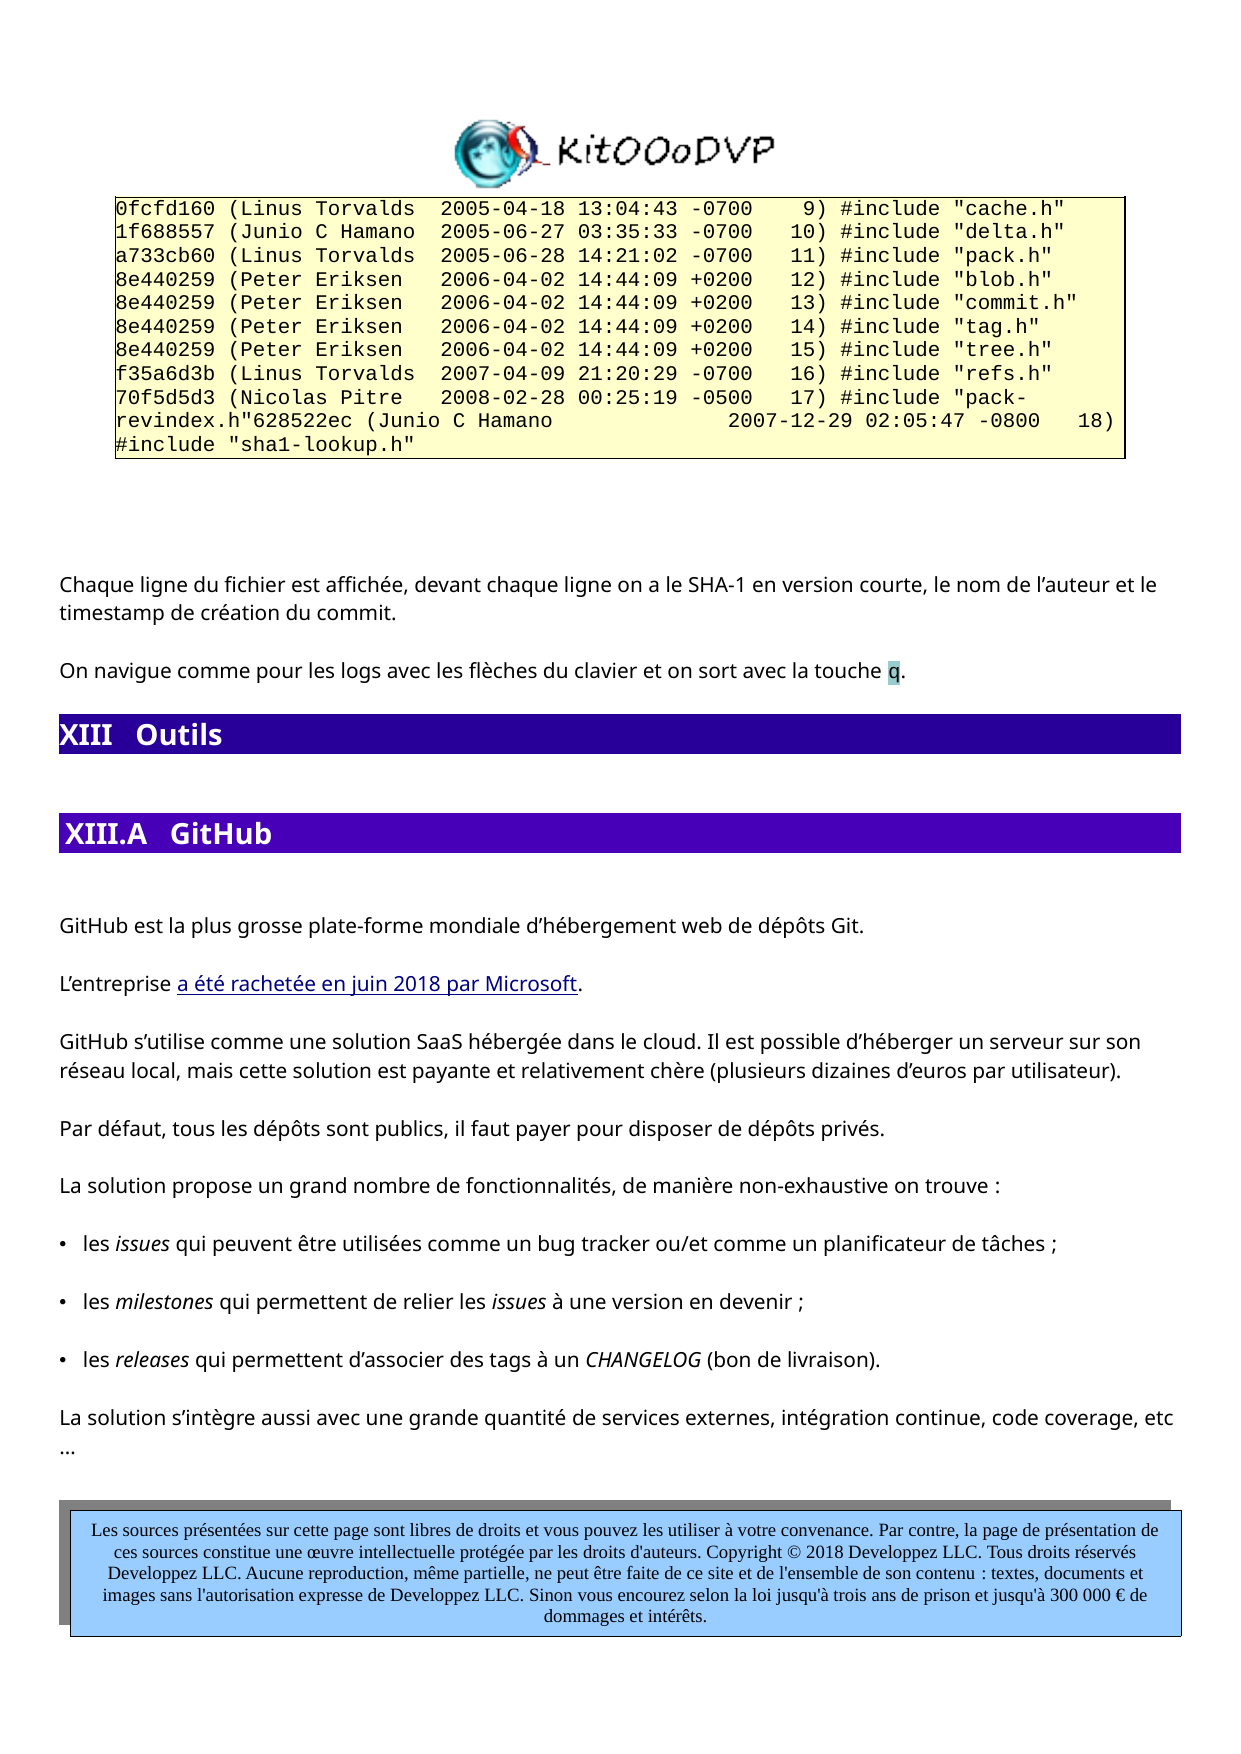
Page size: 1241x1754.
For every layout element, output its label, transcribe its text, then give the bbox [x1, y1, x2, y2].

subtitle GitHub [59, 813, 1181, 853]
list les milestones qui permettent de relier les issues à une version en devenir ; [59, 1287, 1181, 1316]
list les releases qui permettent d’associer des tags à un CHANGELOG (bon de livraison). [59, 1345, 1181, 1374]
text La solution s’intègre aussi avec une grande quantité de services externes, intégration continue, code coverage, etc … [59, 1403, 1181, 1460]
picture [453, 118, 781, 191]
text La solution propose un grand nombre de fonctionnalités, de manière non-exhaustive on trouve : [59, 1172, 1181, 1200]
text GitHub est la plus grosse plate-forme mondiale d’hébergement web de dépôts Git. [59, 912, 1181, 940]
text GitHub s’utilise comme une solution SaaS hébergée dans le cloud. Il est possible d’héberger un serveur sur son réseau local, mais cette solution est payante et relativement chère (plusieurs dizaines d’euros par utilisateur). [59, 1027, 1181, 1084]
text Chaque ligne du fichier est affichée, devant chaque ligne on a le SHA-1 en version courte, le nom de l’auteur et le timestamp de création du commit. [59, 570, 1181, 627]
text On navigue comme pour les logs avec les flèches du clavier et on sort avec la touche q. [59, 656, 1181, 685]
list les issues qui peuvent être utilisées comme un bug tracker ou/et comme un planificateur de tâches ; [59, 1229, 1181, 1258]
text Par défaut, tous les dépôts sont publics, il faut payer pour disposer de dépôts privés. [59, 1114, 1181, 1142]
text L’entreprise a été rachetée en juin 2018 par Microsoft. [59, 969, 1181, 998]
subtitle Outils [59, 714, 1181, 754]
